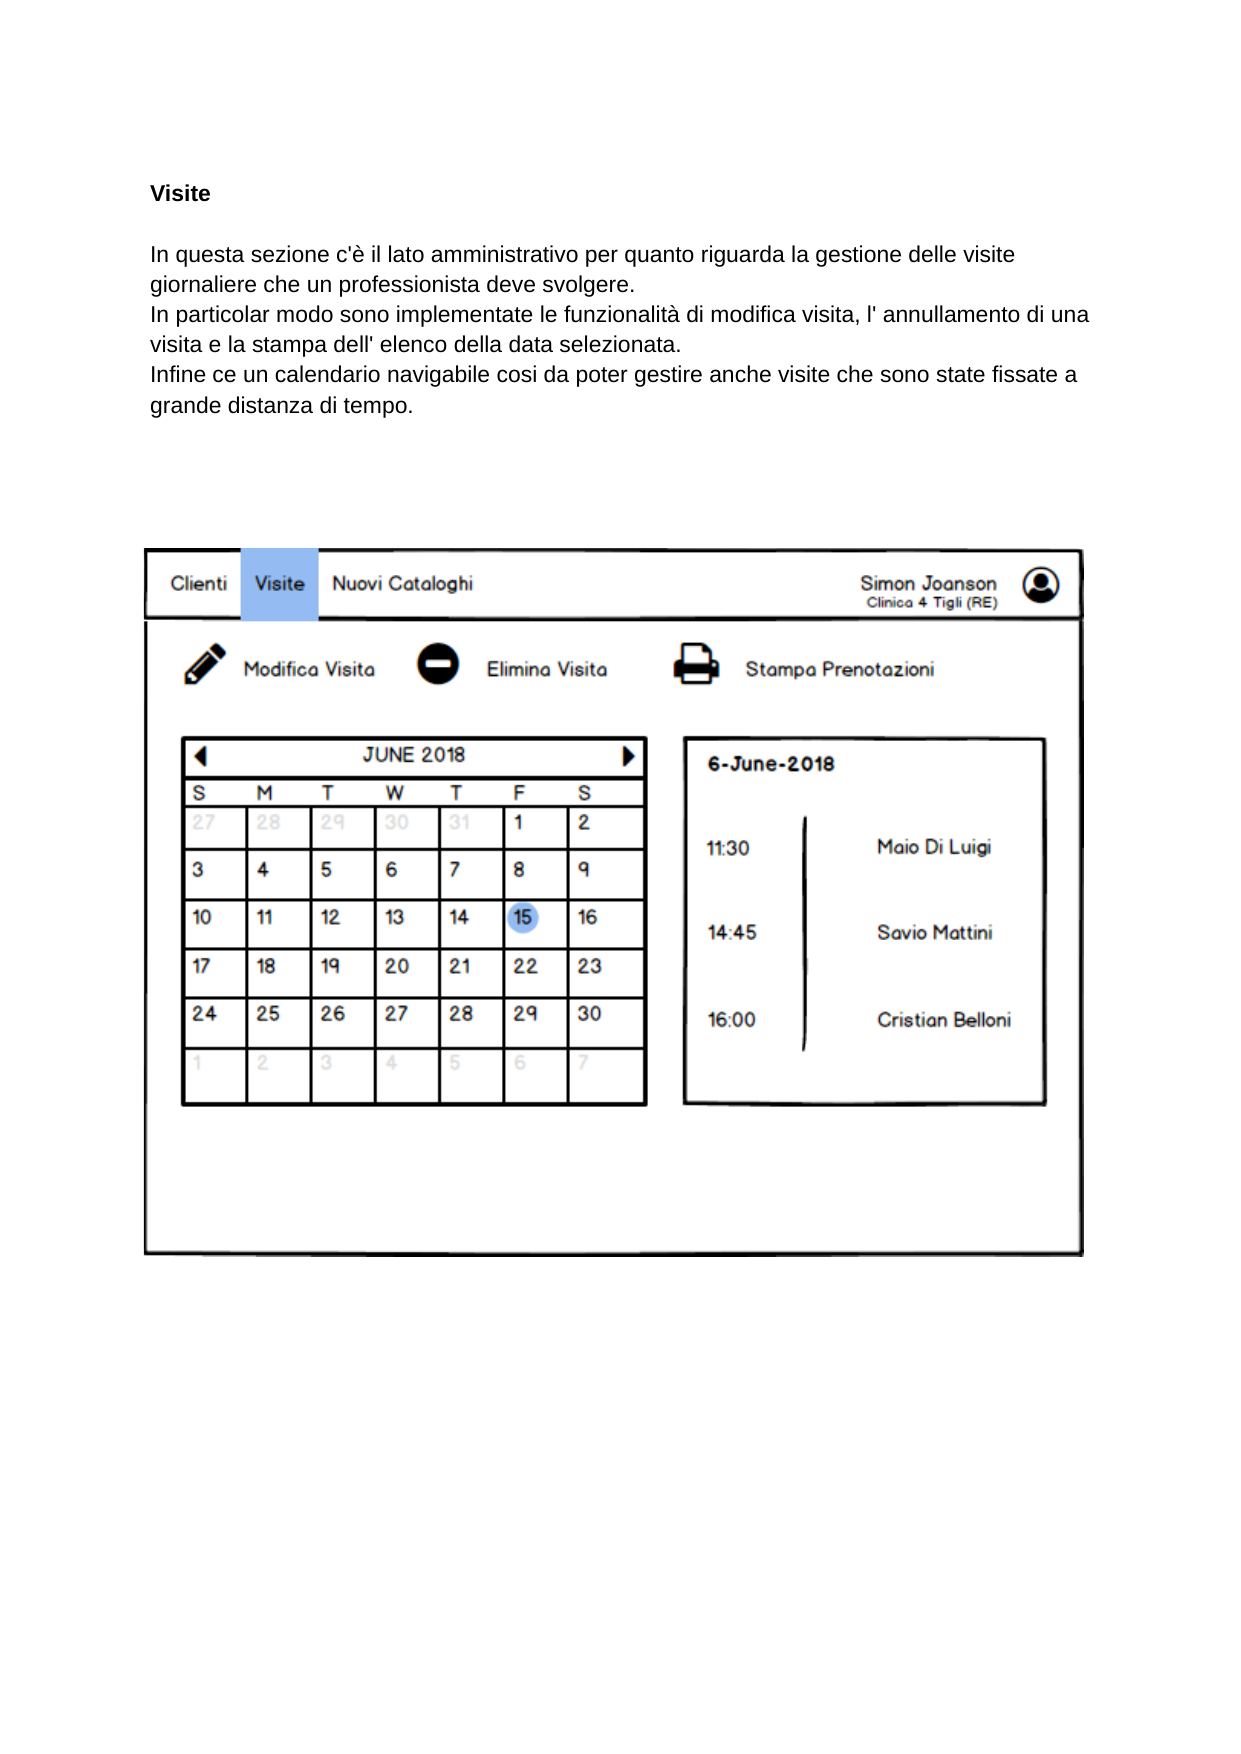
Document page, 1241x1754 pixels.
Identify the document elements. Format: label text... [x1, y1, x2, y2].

text Infine ce un calendario navigabile cosi da poter gestire anche visite che sono state fissate a grande distanza di tempo. [150, 361, 1090, 418]
text In questa sezione c'è il lato amministrativo per quanto riguarda la gestione delle visite giornaliere che un professionista deve svolgere. [150, 241, 1090, 297]
text In particolar modo sono implementate le funzionalità di modifica visita, l' annullamento di una visita e la stampa dell' elenco della data selezionata. [150, 301, 1090, 358]
text Visite [150, 180, 1090, 207]
